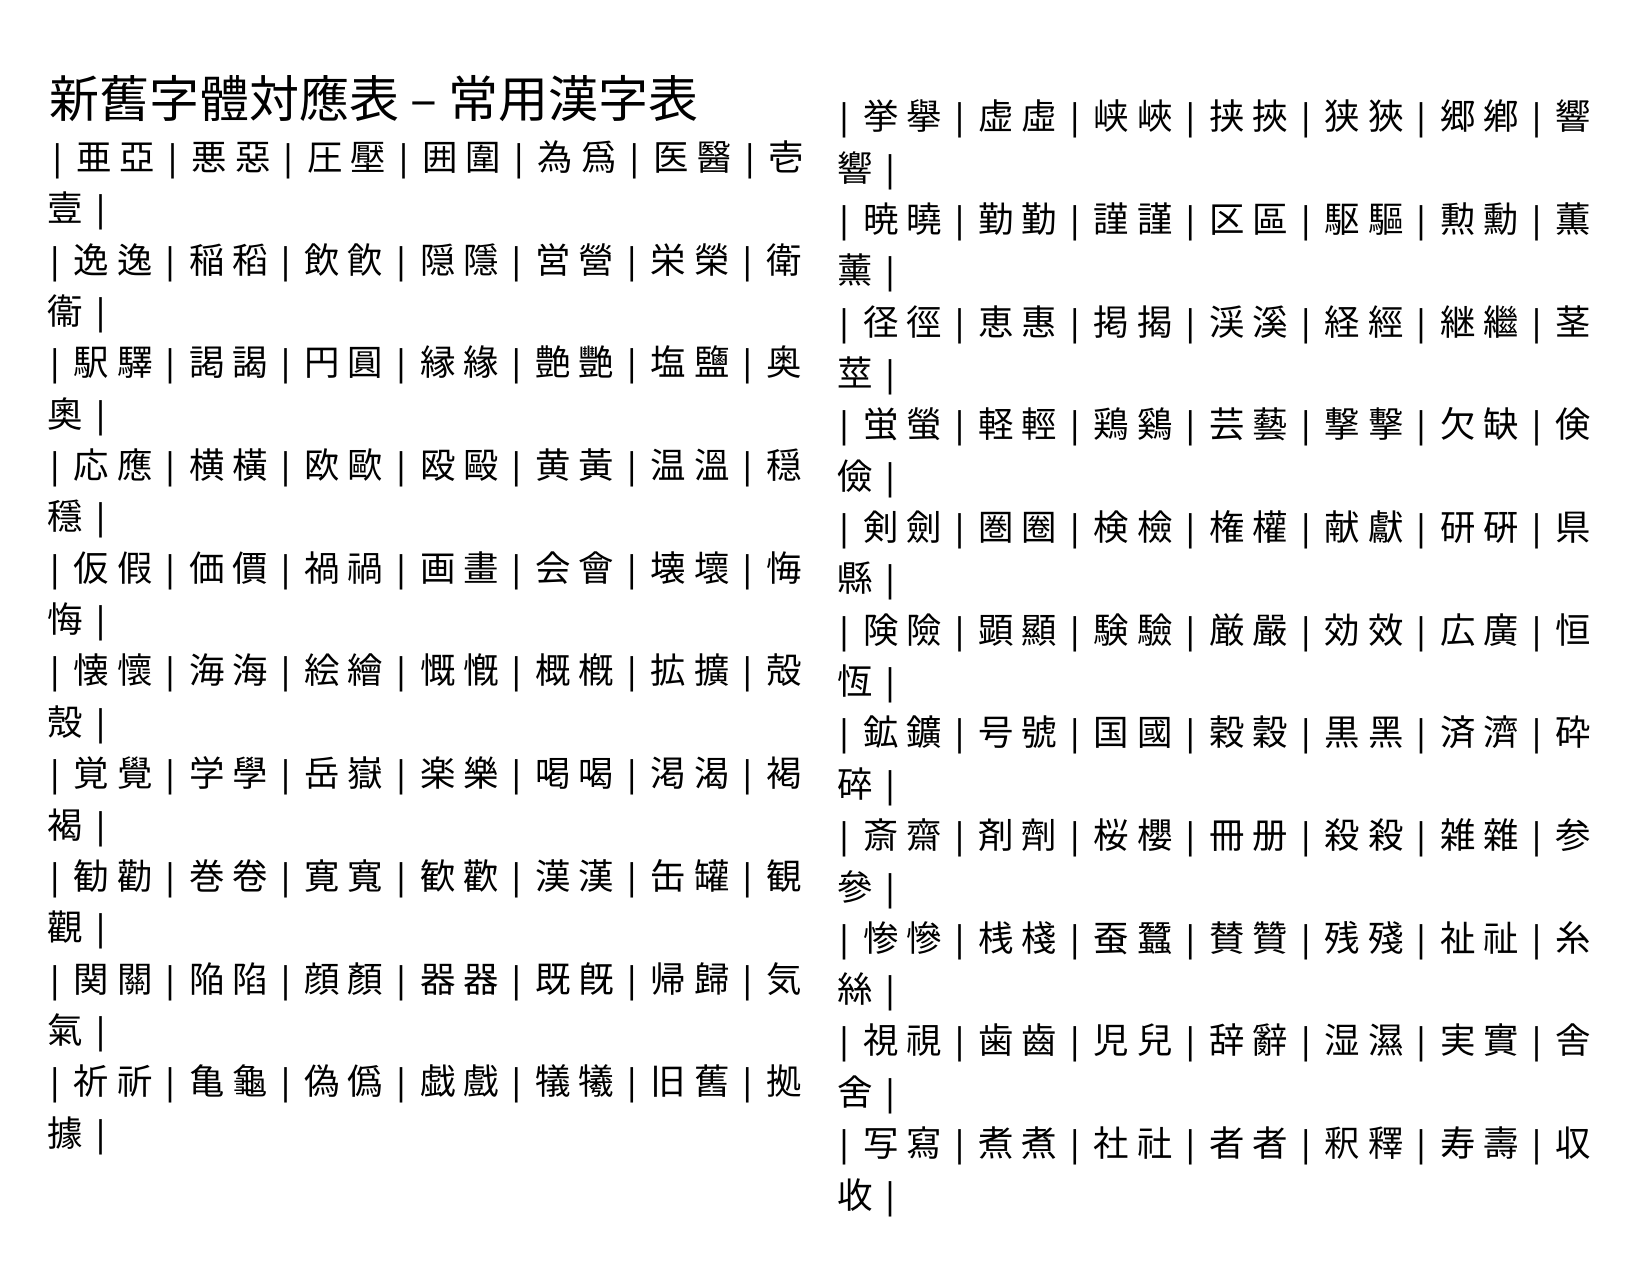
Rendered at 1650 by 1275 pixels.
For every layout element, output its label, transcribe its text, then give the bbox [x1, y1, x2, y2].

text | 懐 懷 | 海 海 | 絵 繪 | 慨 慨 | 概 槪 | 拡 擴 | 殻 殼 | [36, 643, 837, 746]
text | 関 關 | 陥 陷 | 顔 顏 | 器 器 | 既 既 | 帰 歸 | 気 氣 | [36, 951, 837, 1054]
text | 鉱 鑛 | 号 號 | 国 國 | 穀 穀 | 黒 黑 | 済 濟 | 砕 碎 | [837, 705, 1626, 807]
text | 蛍 螢 | 軽 輕 | 鶏 鷄 | 芸 藝 | 撃 擊 | 欠 缺 | 倹 儉 | [837, 397, 1626, 499]
text | 惨 慘 | 桟 棧 | 蚕 蠶 | 賛 贊 | 残 殘 | 祉 祉 | 糸 絲 | [837, 910, 1626, 1013]
text | 暁 曉 | 勤 勤 | 謹 謹 | 区 區 | 駆 驅 | 勲 勳 | 薫 薰 | [837, 191, 1626, 294]
text | 祈 祈 | 亀 龜 | 偽 僞 | 戯 戲 | 犠 犧 | 旧 舊 | 拠 據 | [36, 1054, 837, 1156]
text | 写 寫 | 煮 煮 | 社 社 | 者 者 | 釈 釋 | 寿 壽 | 収 收 | [837, 1116, 1626, 1218]
text | 勧 勸 | 巻 卷 | 寛 寬 | 歓 歡 | 漢 漢 | 缶 罐 | 観 觀 | [36, 848, 837, 951]
text | 覚 覺 | 学 學 | 岳 嶽 | 楽 樂 | 喝 喝 | 渇 渴 | 褐 褐 | [36, 746, 837, 848]
text | 応 應 | 横 橫 | 欧 歐 | 殴 毆 | 黄 黃 | 温 溫 | 穏 穩 | [36, 437, 837, 540]
text | 仮 假 | 価 價 | 禍 禍 | 画 畫 | 会 會 | 壊 壞 | 悔 悔 | [36, 540, 837, 643]
text | 挙 擧 | 虚 虛 | 峡 峽 | 挟 挾 | 狭 狹 | 郷 鄕 | 響 響 | [837, 88, 1626, 191]
text | 険 險 | 顕 顯 | 験 驗 | 厳 嚴 | 効 效 | 広 廣 | 恒 恆 | [837, 602, 1626, 705]
text | 逸 逸 | 稲 稻 | 飲 飮 | 隠 隱 | 営 營 | 栄 榮 | 衛 衞 | [36, 232, 837, 335]
text | 径 徑 | 恵 惠 | 掲 揭 | 渓 溪 | 経 經 | 継 繼 | 茎 莖 | [837, 294, 1626, 397]
text | 亜 亞 | 悪 惡 | 圧 壓 | 囲 圍 | 為 爲 | 医 醫 | 壱 壹 | [47, 129, 837, 232]
text | 視 視 | 歯 齒 | 児 兒 | 辞 辭 | 湿 濕 | 実 實 | 舎 舍 | [837, 1013, 1626, 1116]
text | 斎 齋 | 剤 劑 | 桜 櫻 | 冊 册 | 殺 殺 | 雑 雜 | 参 參 | [837, 807, 1626, 910]
text | 剣 劍 | 圏 圈 | 検 檢 | 権 權 | 献 獻 | 研 硏 | 県 縣 | [837, 499, 1626, 602]
text | 駅 驛 | 謁 謁 | 円 圓 | 縁 緣 | 艶 艷 | 塩 鹽 | 奥 奧 | [36, 335, 837, 437]
